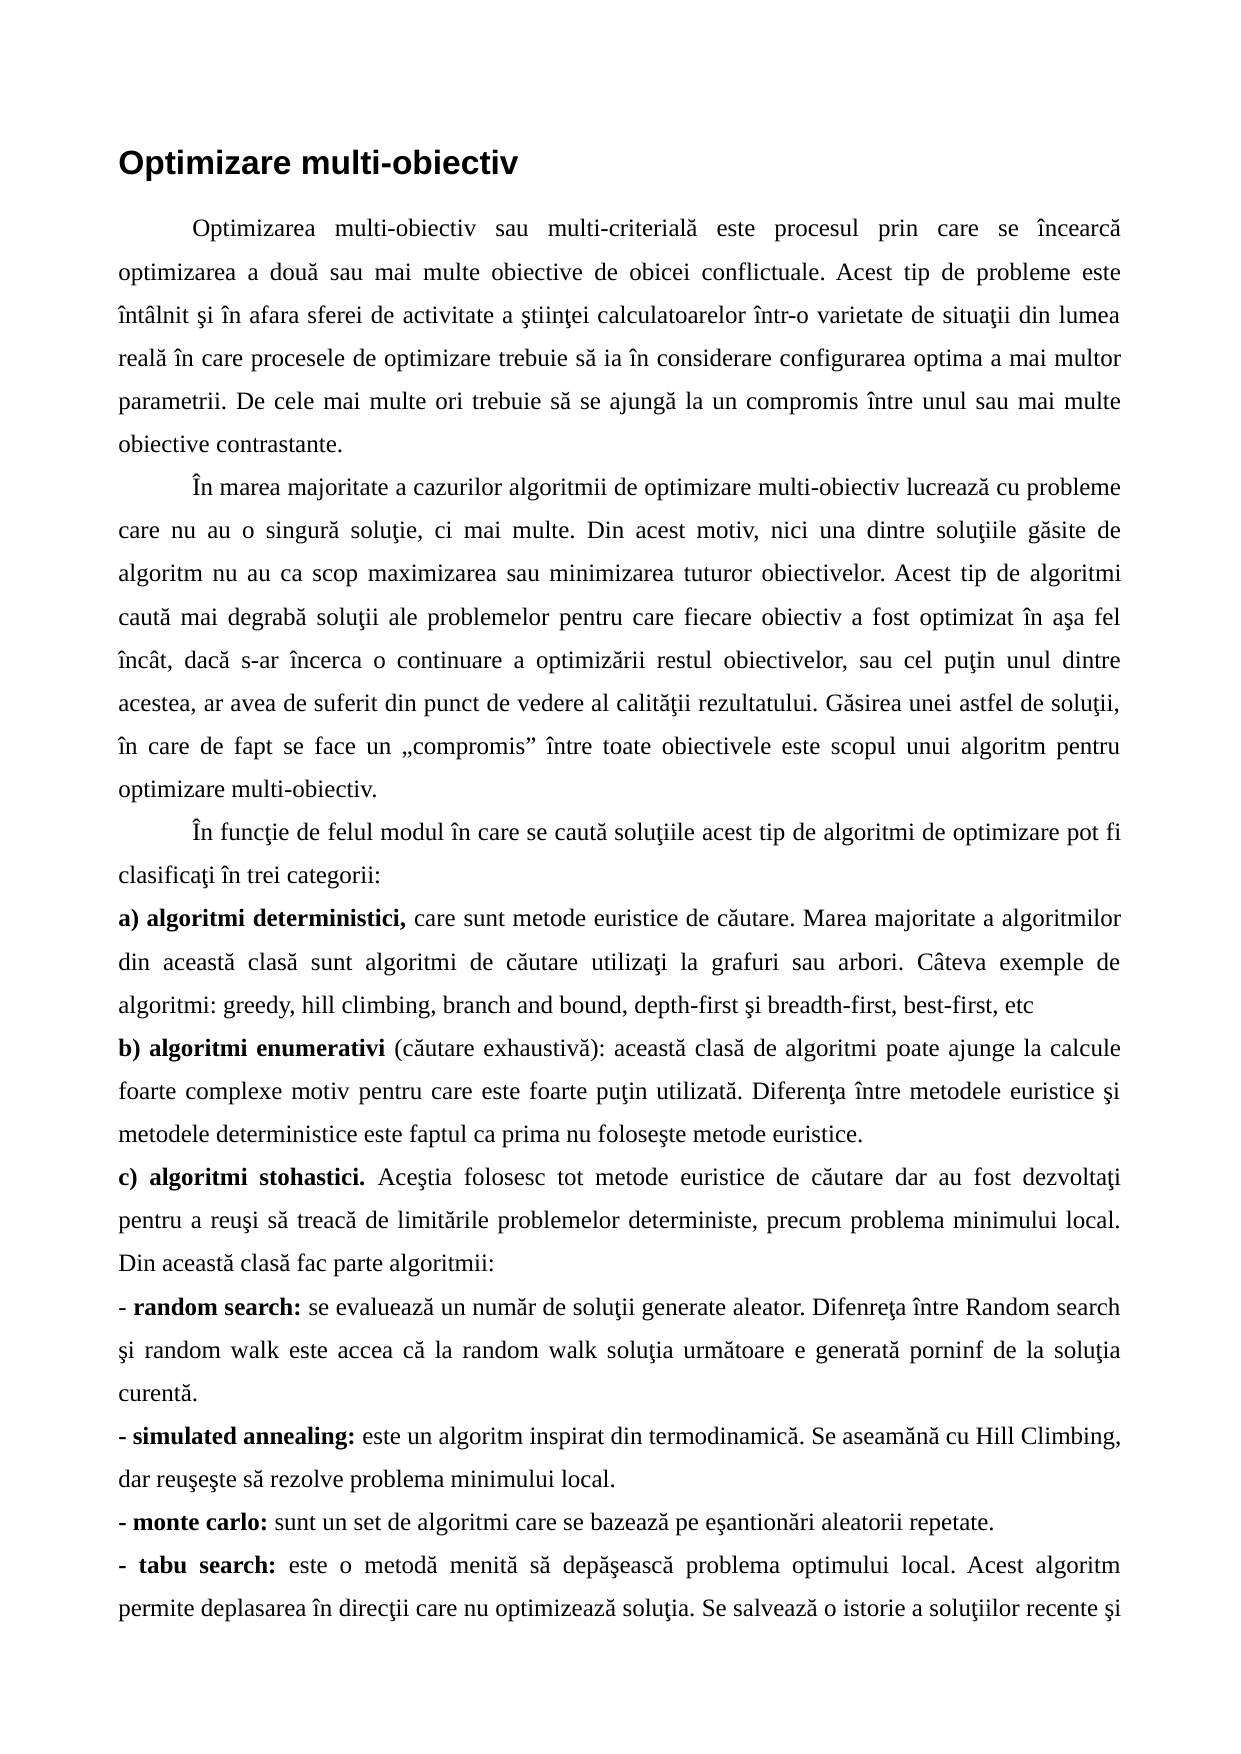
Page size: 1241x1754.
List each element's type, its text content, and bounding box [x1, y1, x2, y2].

text - random search: se evaluează un număr de soluţii generate aleator. Difenreţa între Random search şi random walk este accea că la random walk soluţia următoare e generată porninf de la soluţia curentă. [118, 1292, 1122, 1407]
text - monte carlo: sunt un set de algoritmi care se bazează pe eşantionări aleatorii repetate. [118, 1507, 1122, 1536]
text c) algoritmi stohastici. Aceştia folosesc tot metode euristice de căutare dar au fost dezvoltaţi pentru a reuşi să treacă de limitările problemelor deterministe, precum problema minimului local. Din această clasă fac parte algoritmii: [118, 1162, 1122, 1277]
subtitle Optimizare multi-obiectiv [118, 143, 1122, 182]
text - tabu search: este o metodă menită să depăşească problema optimului local. Acest algoritm permite deplasarea în direcţii care nu optimizează soluţia. Se salvează o istorie a soluţiilor recente şi [118, 1550, 1122, 1622]
text b) algoritmi enumerativi (căutare exhaustivă): această clasă de algoritmi poate ajunge la calcule foarte complexe motiv pentru care este foarte puţin utilizată. Diferenţa între metodele euristice şi metodele deterministice este faptul ca prima nu foloseşte metode euristice. [118, 1033, 1122, 1148]
text a) algoritmi deterministici, care sunt metode euristice de căutare. Marea majoritate a algoritmilor din această clasă sunt algoritmi de căutare utilizaţi la grafuri sau arbori. Câteva exemple de algoritmi: greedy, hill climbing, branch and bound, depth-first şi breadth-first, best-first, etc [118, 903, 1122, 1018]
text - simulated annealing: este un algoritm inspirat din termodinamică. Se aseamănă cu Hill Climbing, dar reuşeşte să rezolve problema minimului local. [118, 1421, 1122, 1493]
text În funcţie de felul modul în care se caută soluţiile acest tip de algoritmi de optimizare pot fi clasificaţi în trei categorii: [118, 817, 1122, 889]
text Optimizarea multi-obiectiv sau multi-criterială este procesul prin care se încearcă optimizarea a două sau mai multe obiective de obicei conflictuale. Acest tip de probleme este întâlnit şi în afara sferei de activitate a ştiinţei calculatoarelor într-o varietate de situaţii din lumea reală în care procesele de optimizare trebuie să ia în considerare configurarea optima a mai multor parametrii. De cele mai multe ori trebuie să se ajungă la un compromis între unul sau mai multe obiective contrastante. [118, 213, 1122, 458]
text În marea majoritate a cazurilor algoritmii de optimizare multi-obiectiv lucrează cu probleme care nu au o singură soluţie, ci mai multe. Din acest motiv, nici una dintre soluţiile găsite de algoritm nu au ca scop maximizarea sau minimizarea tuturor obiectivelor. Acest tip de algoritmi caută mai degrabă soluţii ale problemelor pentru care fiecare obiectiv a fost optimizat în aşa fel încât, dacă s-ar încerca o continuare a optimizării restul obiectivelor, sau cel puţin unul dintre acestea, ar avea de suferit din punct de vedere al calităţii rezultatului. Găsirea unei astfel de soluţii, în care de fapt se face un „compromis” între toate obiectivele este scopul unui algoritm pentru optimizare multi-obiectiv. [118, 472, 1122, 803]
